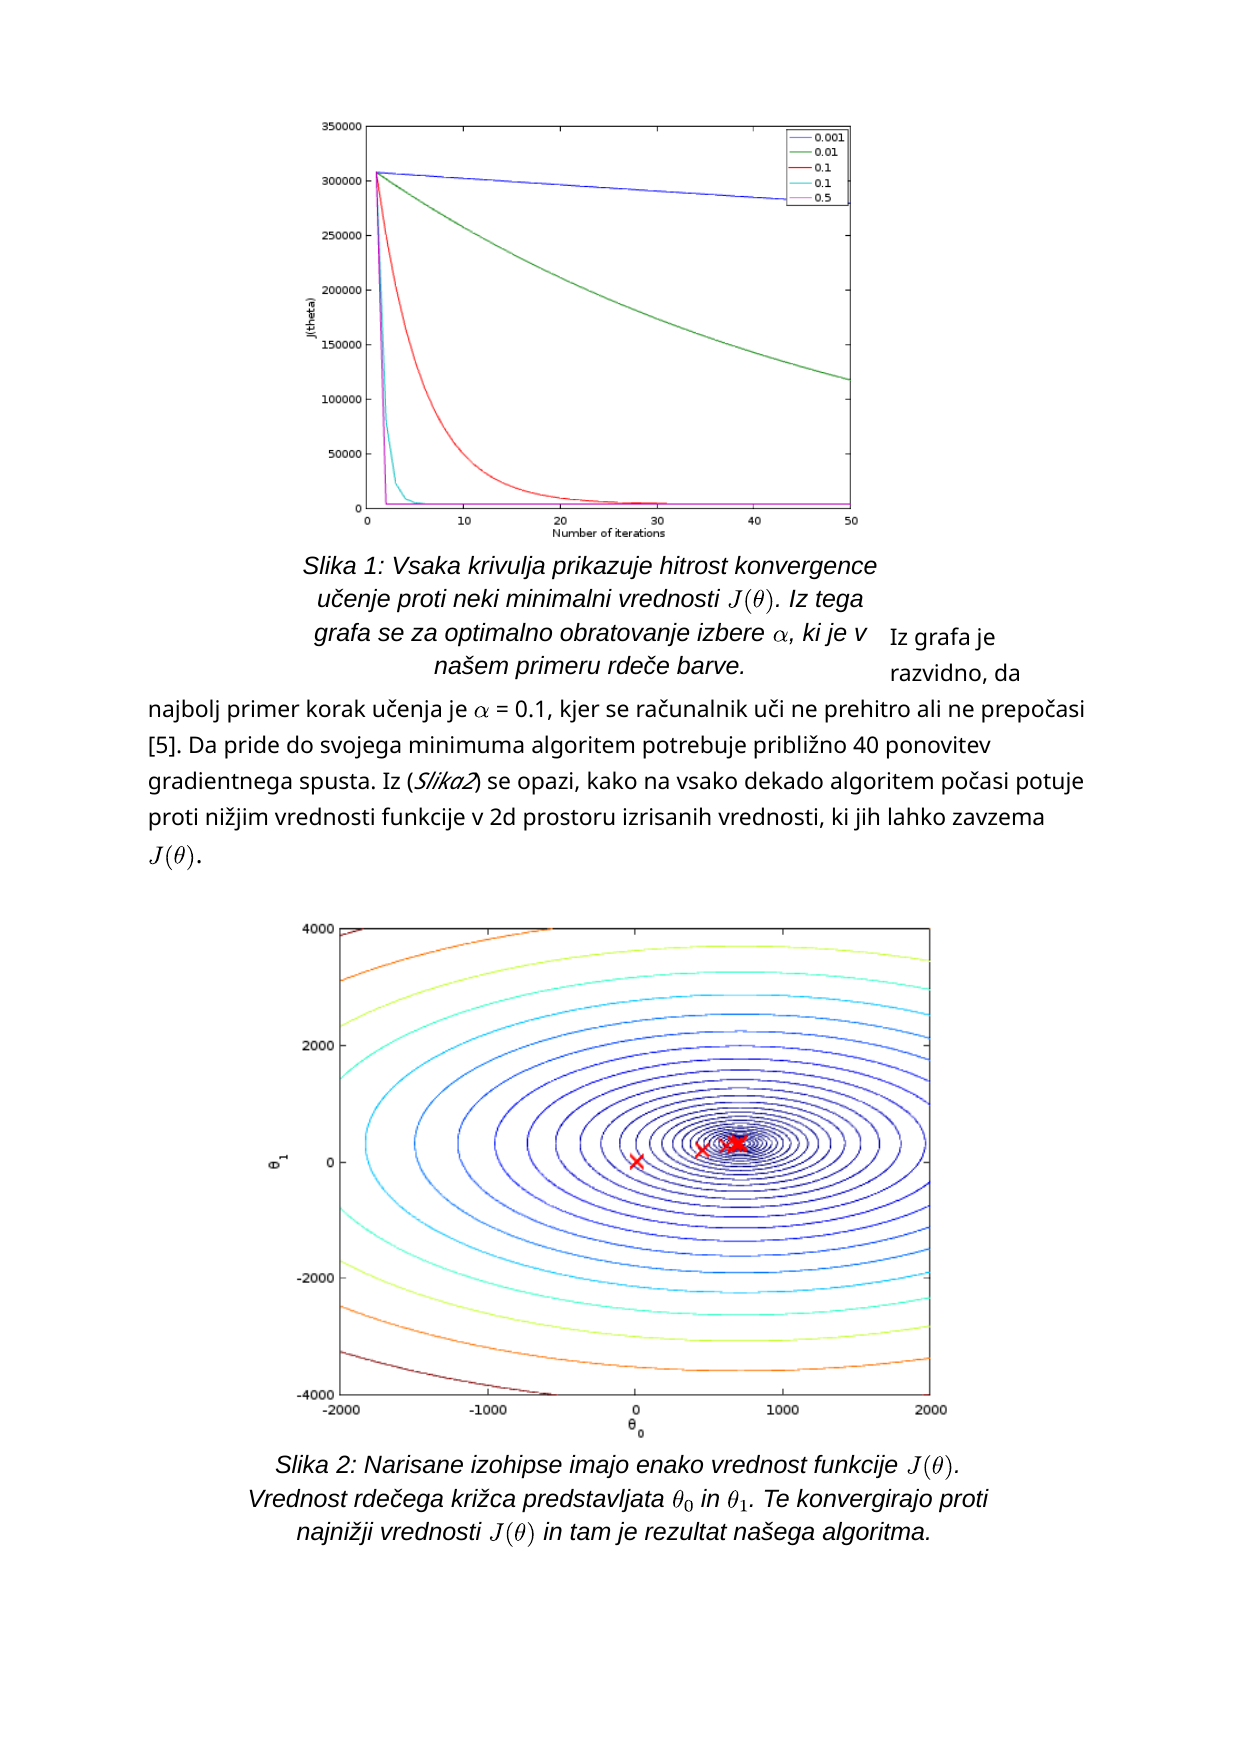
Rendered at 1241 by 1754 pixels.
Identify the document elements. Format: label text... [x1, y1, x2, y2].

text Slika 2: Narisane izohipse imajo enako vrednost funkcije . Vrednost rdečega križca predstavljata in . Te konvergirajo proti najnižji vrednosti in tam je rezultat našega algoritma. [247, 1446, 988, 1547]
text Slika 1: Vsaka krivulja prikazuje hitrost konvergence učenje proti neki minimalni vrednosti . Iz tega grafa se za optimalno obratovanje izbere , ki je v našem primeru rdeče barve. [291, 547, 889, 680]
picture [247, 901, 989, 1446]
picture [291, 108, 890, 547]
text Iz grafa je razvidno, da najbolj primer korak učenja je = 0.1, kjer se računalnik uči ne prehitro ali ne prepočasi [5]. Da pride do svojega minimuma algoritem potrebuje približno 40 ponovitev gradientnega spusta. Iz (Slika2) se opazi, kako na vsako dekado algoritem počasi potuje proti nižjim vrednosti funkcije v 2d prostoru izrisanih vrednosti, ki jih lahko zavzema . [148, 621, 1093, 871]
